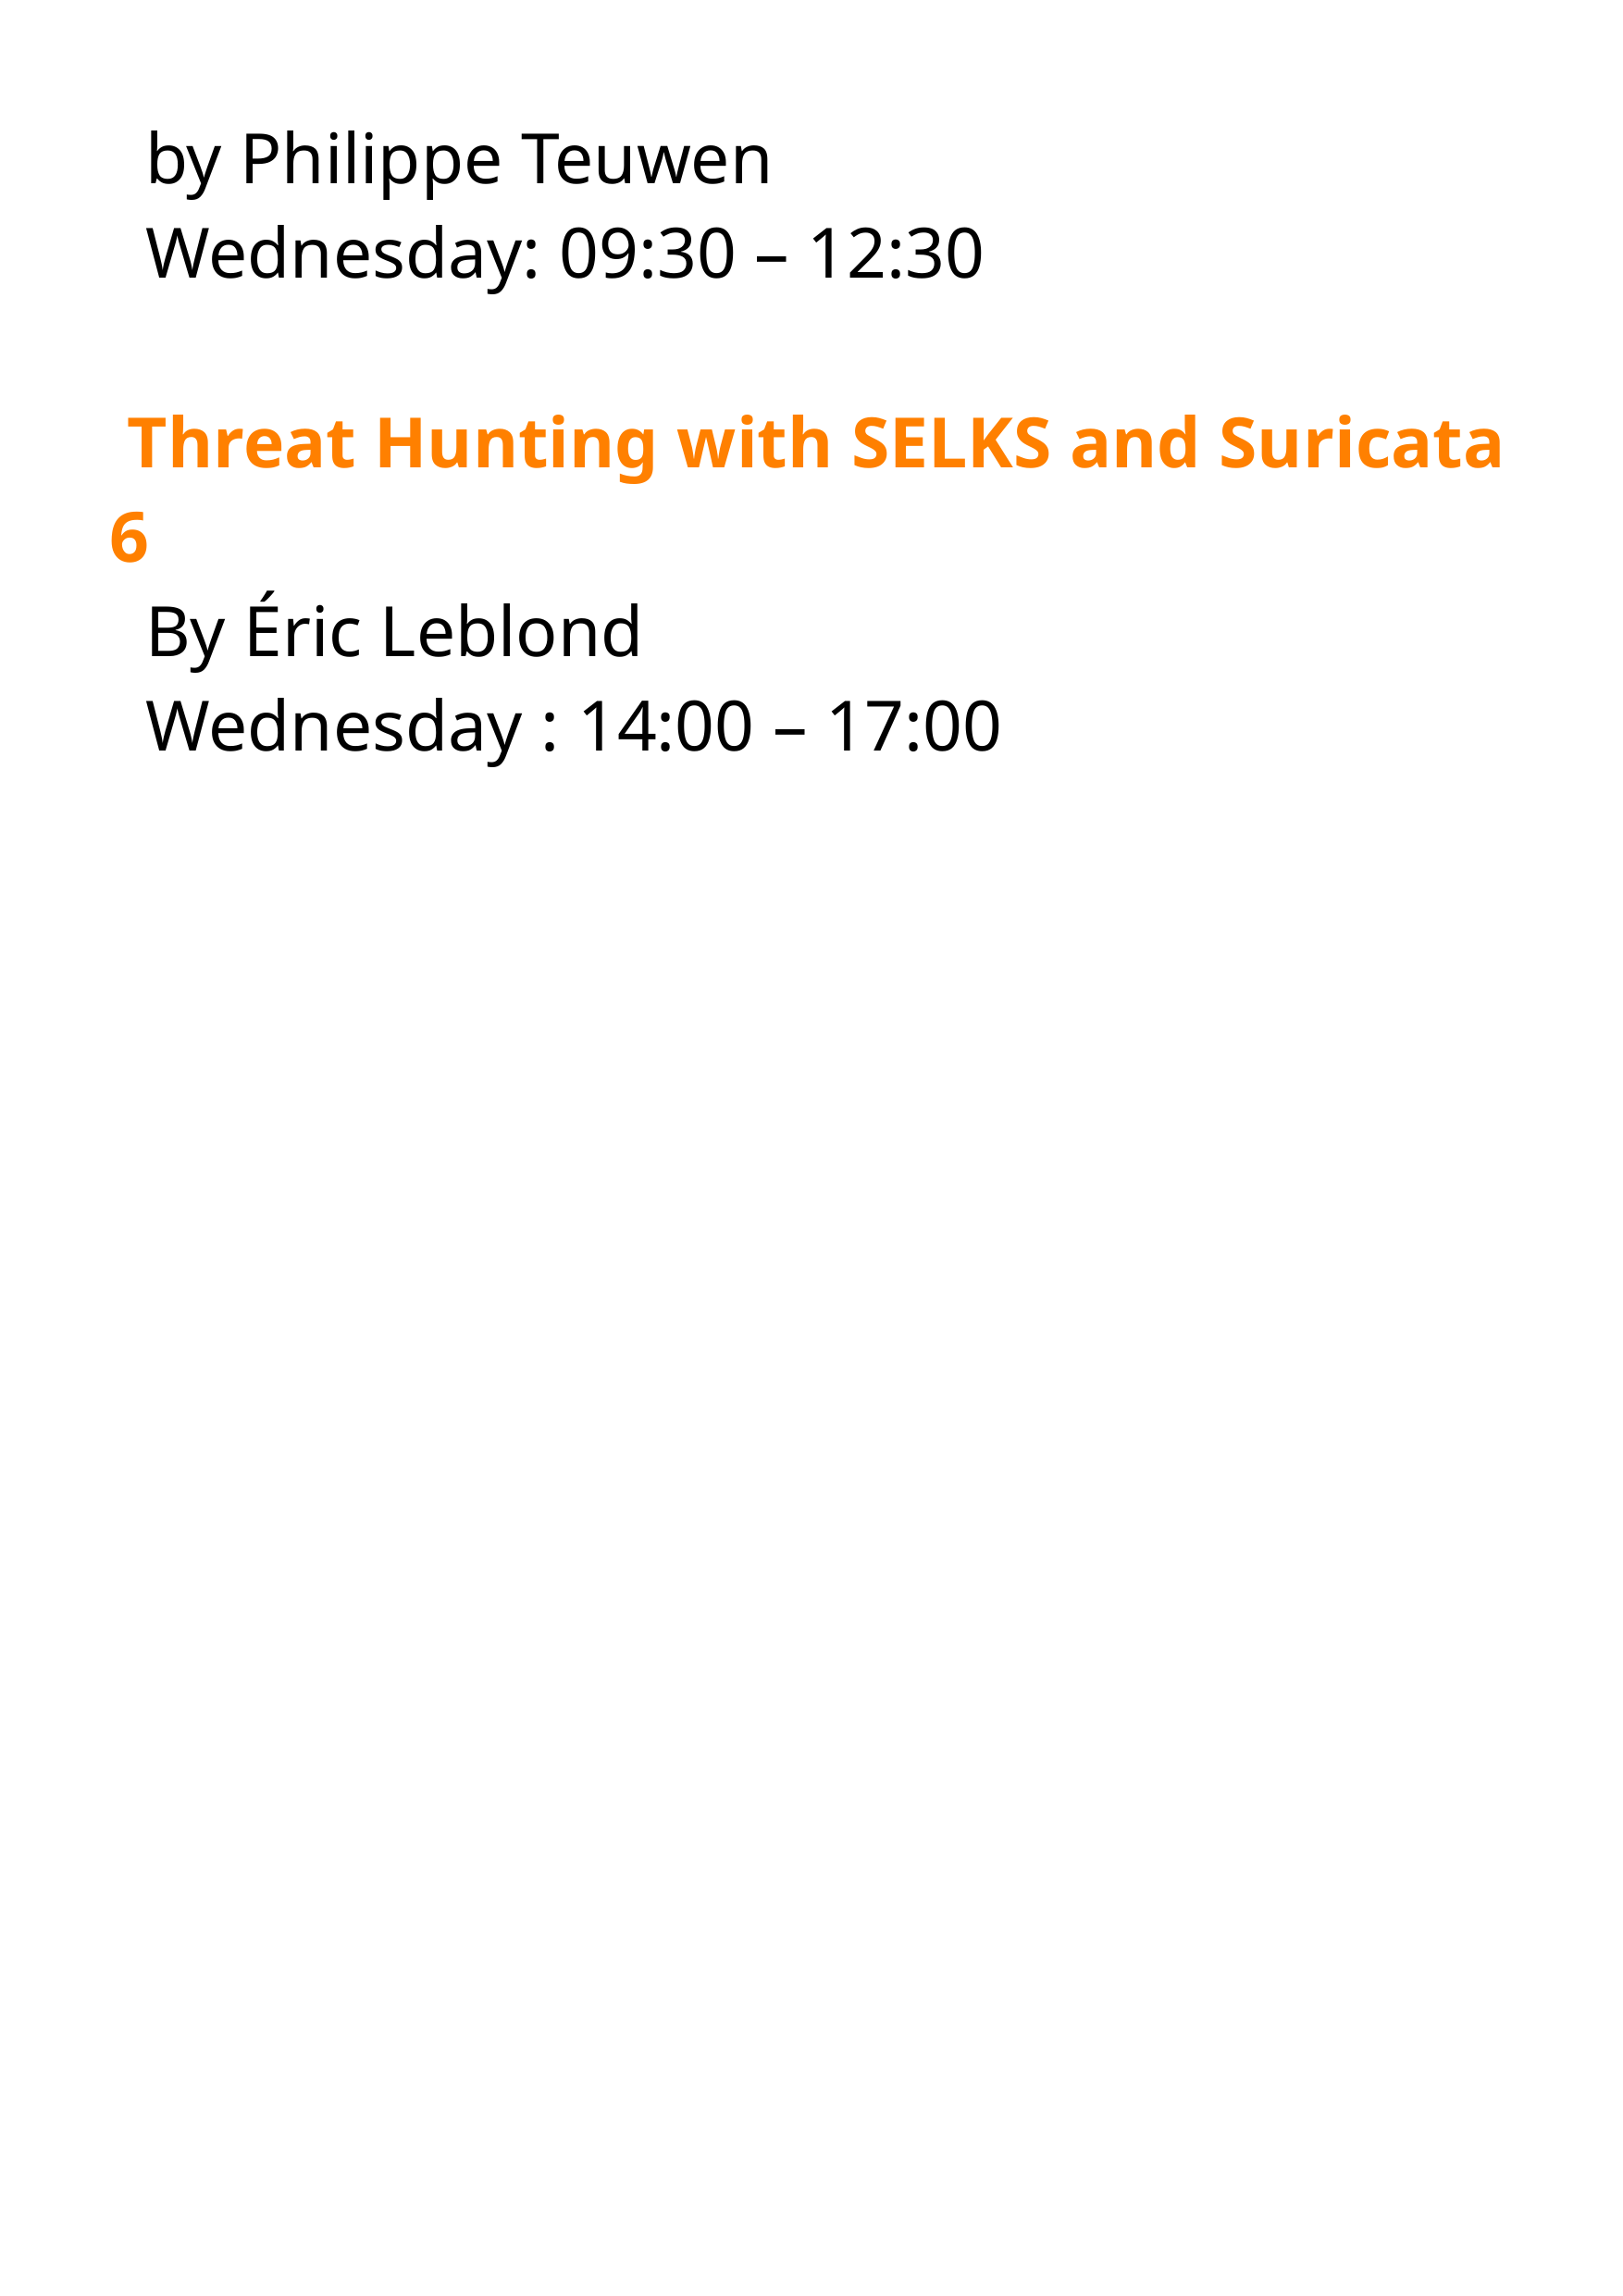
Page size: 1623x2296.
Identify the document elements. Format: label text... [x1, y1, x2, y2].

text By Éric Leblond [109, 582, 1514, 676]
text Wednesday : 14:00 – 17:00 [109, 676, 1514, 771]
text Threat Hunting with SELKS and Suricata 6 [109, 393, 1514, 582]
text by Philippe Teuwen Wednesday: 09:30 – 12:30 [109, 109, 1514, 298]
